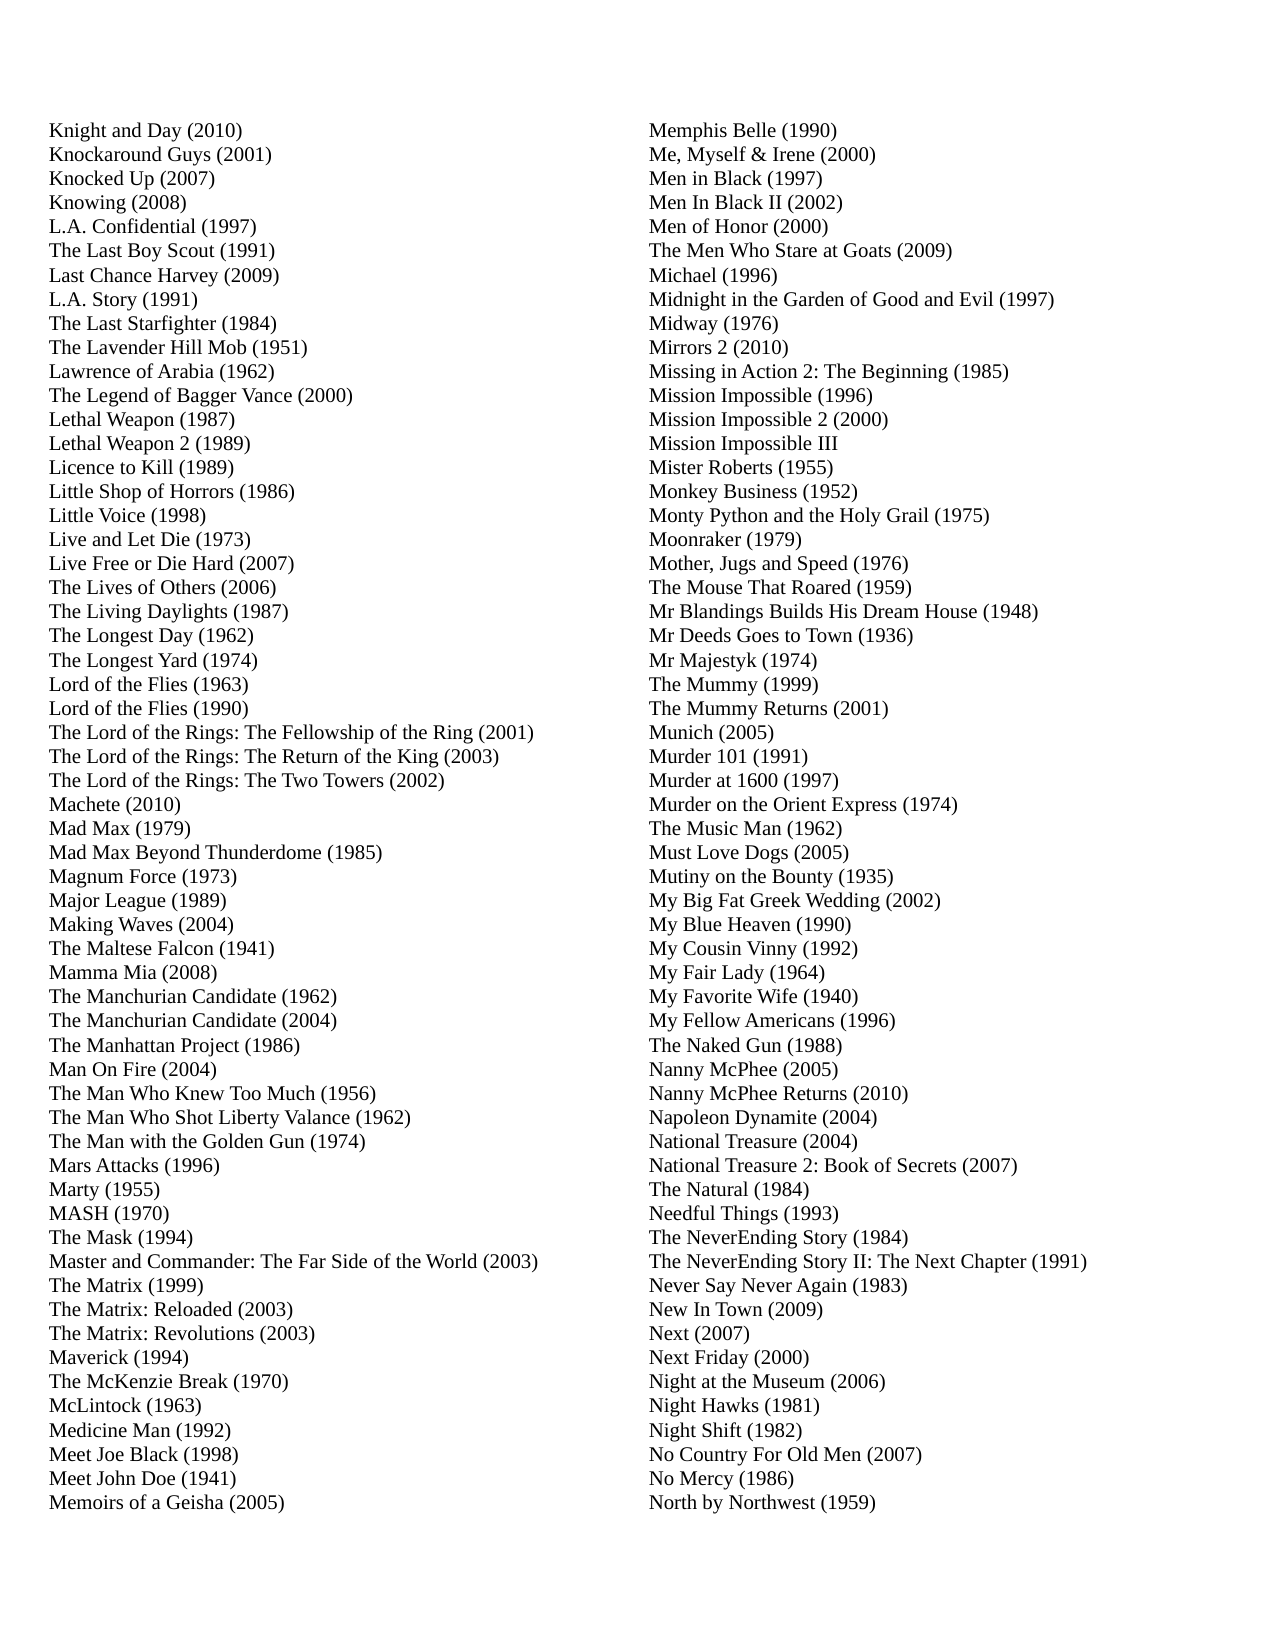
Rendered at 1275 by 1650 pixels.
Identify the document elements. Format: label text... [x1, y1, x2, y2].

text Lord of the Flies (1990) [48, 696, 648, 720]
text Memoirs of a Geisha (2005) [48, 1490, 648, 1514]
text The McKenzie Break (1970) [48, 1369, 648, 1393]
text Murder 101 (1991) [648, 744, 1248, 768]
text Mirrors 2 (2010) [648, 335, 1248, 359]
text Must Love Dogs (2005) [648, 840, 1248, 864]
text Maverick (1994) [48, 1345, 648, 1369]
text L.A. Confidential (1997) [48, 214, 648, 238]
text Lawrence of Arabia (1962) [48, 359, 648, 383]
text Napoleon Dynamite (2004) [648, 1105, 1248, 1129]
text Mamma Mia (2008) [48, 960, 648, 984]
text Monkey Business (1952) [648, 479, 1248, 503]
text Mad Max Beyond Thunderdome (1985) [48, 840, 648, 864]
text National Treasure (2004) [648, 1129, 1248, 1153]
text Lethal Weapon 2 (1989) [48, 431, 648, 455]
text Moonraker (1979) [648, 527, 1248, 551]
text The Lord of the Rings: The Two Towers (2002) [48, 768, 648, 792]
text Midnight in the Garden of Good and Evil (1997) [648, 287, 1248, 311]
text The Legend of Bagger Vance (2000) [48, 383, 648, 407]
text The Man Who Knew Too Much (1956) [48, 1081, 648, 1105]
text The Naked Gun (1988) [648, 1032, 1248, 1057]
text Men of Honor (2000) [648, 214, 1248, 238]
text The Mask (1994) [48, 1225, 648, 1249]
text My Fellow Americans (1996) [648, 1008, 1248, 1032]
text The Man Who Shot Liberty Valance (1962) [48, 1105, 648, 1129]
text The Lord of the Rings: The Fellowship of the Ring (2001) [48, 720, 648, 744]
text The Last Boy Scout (1991) [48, 238, 648, 262]
text Mr Majestyk (1974) [648, 647, 1248, 672]
text Mission Impossible 2 (2000) [648, 407, 1248, 431]
text The Matrix: Revolutions (2003) [48, 1321, 648, 1345]
text The Natural (1984) [648, 1177, 1248, 1201]
text Mister Roberts (1955) [648, 455, 1248, 479]
text The NeverEnding Story II: The Next Chapter (1991) [648, 1249, 1248, 1273]
text MASH (1970) [48, 1201, 648, 1225]
text Last Chance Harvey (2009) [48, 262, 648, 287]
text Missing in Action 2: The Beginning (1985) [648, 359, 1248, 383]
text Knocked Up (2007) [48, 166, 648, 190]
text Memphis Belle (1990) [648, 118, 1248, 142]
text Mad Max (1979) [48, 816, 648, 840]
text No Country For Old Men (2007) [648, 1442, 1248, 1466]
text Nanny McPhee Returns (2010) [648, 1081, 1248, 1105]
text Meet John Doe (1941) [48, 1466, 648, 1490]
text The Lord of the Rings: The Return of the King (2003) [48, 744, 648, 768]
text L.A. Story (1991) [48, 287, 648, 311]
text The NeverEnding Story (1984) [648, 1225, 1248, 1249]
text Mission Impossible III [648, 431, 1248, 455]
text Nanny McPhee (2005) [648, 1057, 1248, 1081]
text The Mummy Returns (2001) [648, 696, 1248, 720]
text The Living Daylights (1987) [48, 599, 648, 623]
text Knockaround Guys (2001) [48, 142, 648, 166]
text Knight and Day (2010) [48, 118, 648, 142]
text My Blue Heaven (1990) [648, 912, 1248, 936]
text Mr Blandings Builds His Dream House (1948) [648, 599, 1248, 623]
text The Music Man (1962) [648, 816, 1248, 840]
text The Lives of Others (2006) [48, 575, 648, 599]
text New In Town (2009) [648, 1297, 1248, 1321]
text Mr Deeds Goes to Town (1936) [648, 623, 1248, 647]
text My Cousin Vinny (1992) [648, 936, 1248, 960]
text Live Free or Die Hard (2007) [48, 551, 648, 575]
text The Matrix: Reloaded (2003) [48, 1297, 648, 1321]
text Little Voice (1998) [48, 503, 648, 527]
text The Men Who Stare at Goats (2009) [648, 238, 1248, 262]
text The Longest Day (1962) [48, 623, 648, 647]
text Men in Black (1997) [648, 166, 1248, 190]
text Michael (1996) [648, 262, 1248, 287]
text Marty (1955) [48, 1177, 648, 1201]
text The Maltese Falcon (1941) [48, 936, 648, 960]
text Little Shop of Horrors (1986) [48, 479, 648, 503]
text The Matrix (1999) [48, 1273, 648, 1297]
text Magnum Force (1973) [48, 864, 648, 888]
text Licence to Kill (1989) [48, 455, 648, 479]
text Next (2007) [648, 1321, 1248, 1345]
text Me, Myself & Irene (2000) [648, 142, 1248, 166]
text Midway (1976) [648, 311, 1248, 335]
text Night at the Museum (2006) [648, 1369, 1248, 1393]
text Major League (1989) [48, 888, 648, 912]
text Mother, Jugs and Speed (1976) [648, 551, 1248, 575]
text Man On Fire (2004) [48, 1057, 648, 1081]
text Master and Commander: The Far Side of the World (2003) [48, 1249, 648, 1273]
text Needful Things (1993) [648, 1201, 1248, 1225]
text Mission Impossible (1996) [648, 383, 1248, 407]
text Machete (2010) [48, 792, 648, 816]
text Medicine Man (1992) [48, 1417, 648, 1442]
text Murder on the Orient Express (1974) [648, 792, 1248, 816]
text The Manhattan Project (1986) [48, 1032, 648, 1057]
text Mars Attacks (1996) [48, 1153, 648, 1177]
text The Mummy (1999) [648, 672, 1248, 696]
text National Treasure 2: Book of Secrets (2007) [648, 1153, 1248, 1177]
text My Favorite Wife (1940) [648, 984, 1248, 1008]
text Munich (2005) [648, 720, 1248, 744]
text No Mercy (1986) [648, 1466, 1248, 1490]
text Monty Python and the Holy Grail (1975) [648, 503, 1248, 527]
text My Fair Lady (1964) [648, 960, 1248, 984]
text Meet Joe Black (1998) [48, 1442, 648, 1466]
text McLintock (1963) [48, 1393, 648, 1417]
text Knowing (2008) [48, 190, 648, 214]
text North by Northwest (1959) [648, 1490, 1248, 1514]
text Live and Let Die (1973) [48, 527, 648, 551]
text Mutiny on the Bounty (1935) [648, 864, 1248, 888]
text Never Say Never Again (1983) [648, 1273, 1248, 1297]
text Next Friday (2000) [648, 1345, 1248, 1369]
text Lethal Weapon (1987) [48, 407, 648, 431]
text The Last Starfighter (1984) [48, 311, 648, 335]
text The Manchurian Candidate (2004) [48, 1008, 648, 1032]
text The Longest Yard (1974) [48, 647, 648, 672]
text Making Waves (2004) [48, 912, 648, 936]
text Lord of the Flies (1963) [48, 672, 648, 696]
text The Man with the Golden Gun (1974) [48, 1129, 648, 1153]
text Night Hawks (1981) [648, 1393, 1248, 1417]
text The Manchurian Candidate (1962) [48, 984, 648, 1008]
text Murder at 1600 (1997) [648, 768, 1248, 792]
text Men In Black II (2002) [648, 190, 1248, 214]
text The Mouse That Roared (1959) [648, 575, 1248, 599]
text Night Shift (1982) [648, 1417, 1248, 1442]
text My Big Fat Greek Wedding (2002) [648, 888, 1248, 912]
text The Lavender Hill Mob (1951) [48, 335, 648, 359]
